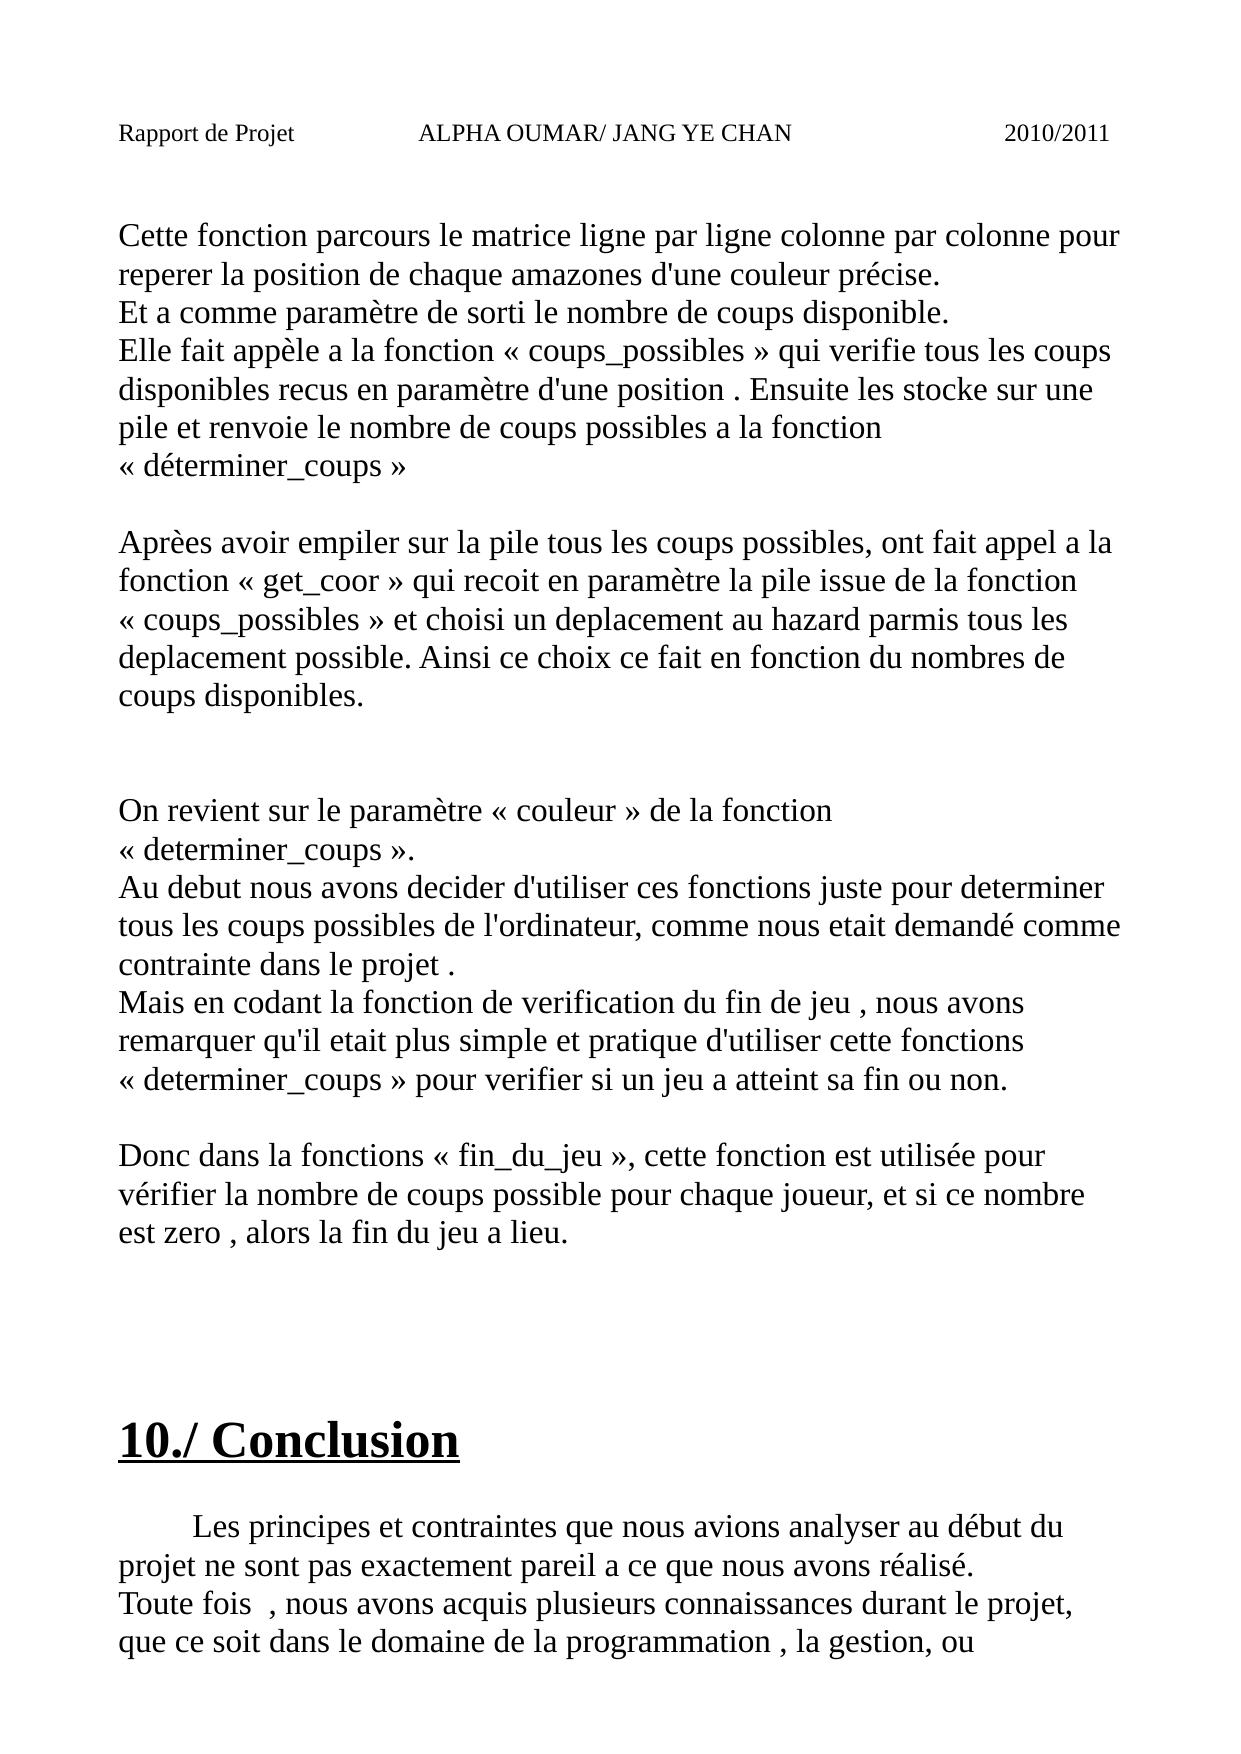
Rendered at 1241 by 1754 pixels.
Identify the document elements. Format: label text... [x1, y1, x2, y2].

text On revient sur le paramètre « couleur » de la fonction « determiner_coups ». [118, 790, 1122, 867]
text Donc dans la fonctions « fin_du_jeu », cette fonction est utilisée pour vérifier la nombre de coups possible pour chaque joueur, et si ce nombre est zero , alors la fin du jeu a lieu. [118, 1135, 1122, 1250]
text Et a comme paramètre de sorti le nombre de coups disponible. [118, 292, 1122, 330]
text Les principes et contraintes que nous avions analyser au début du projet ne sont pas exactement pareil a ce que nous avons réalisé. [118, 1507, 1122, 1583]
text Elle fait appèle a la fonction « coups_possibles » qui verifie tous les coups disponibles recus en paramètre d'une position . Ensuite les stocke sur une pile et renvoie le nombre de coups possibles a la fonction « déterminer_coups » [118, 330, 1122, 484]
text 10./ Conclusion [118, 1408, 1122, 1468]
text Aprèes avoir empiler sur la pile tous les coups possibles, ont fait appel a la fonction « get_coor » qui recoit en paramètre la pile issue de la fonction « coups_possibles » et choisi un deplacement au hazard parmis tous les deplacement possible. Ainsi ce choix ce fait en fonction du nombres de coups disponibles. [118, 522, 1122, 714]
text Toute fois , nous avons acquis plusieurs connaissances durant le projet, que ce soit dans le domaine de la programmation , la gestion, ou [118, 1583, 1122, 1660]
text Au debut nous avons decider d'utiliser ces fonctions juste pour determiner tous les coups possibles de l'ordinateur, comme nous etait demandé comme contrainte dans le projet . [118, 867, 1122, 982]
text Mais en codant la fonction de verification du fin de jeu , nous avons remarquer qu'il etait plus simple et pratique d'utiliser cette fonctions « determiner_coups » pour verifier si un jeu a atteint sa fin ou non. [118, 982, 1122, 1097]
text Cette fonction parcours le matrice ligne par ligne colonne par colonne pour reperer la position de chaque amazones d'une couleur précise. [118, 215, 1122, 292]
